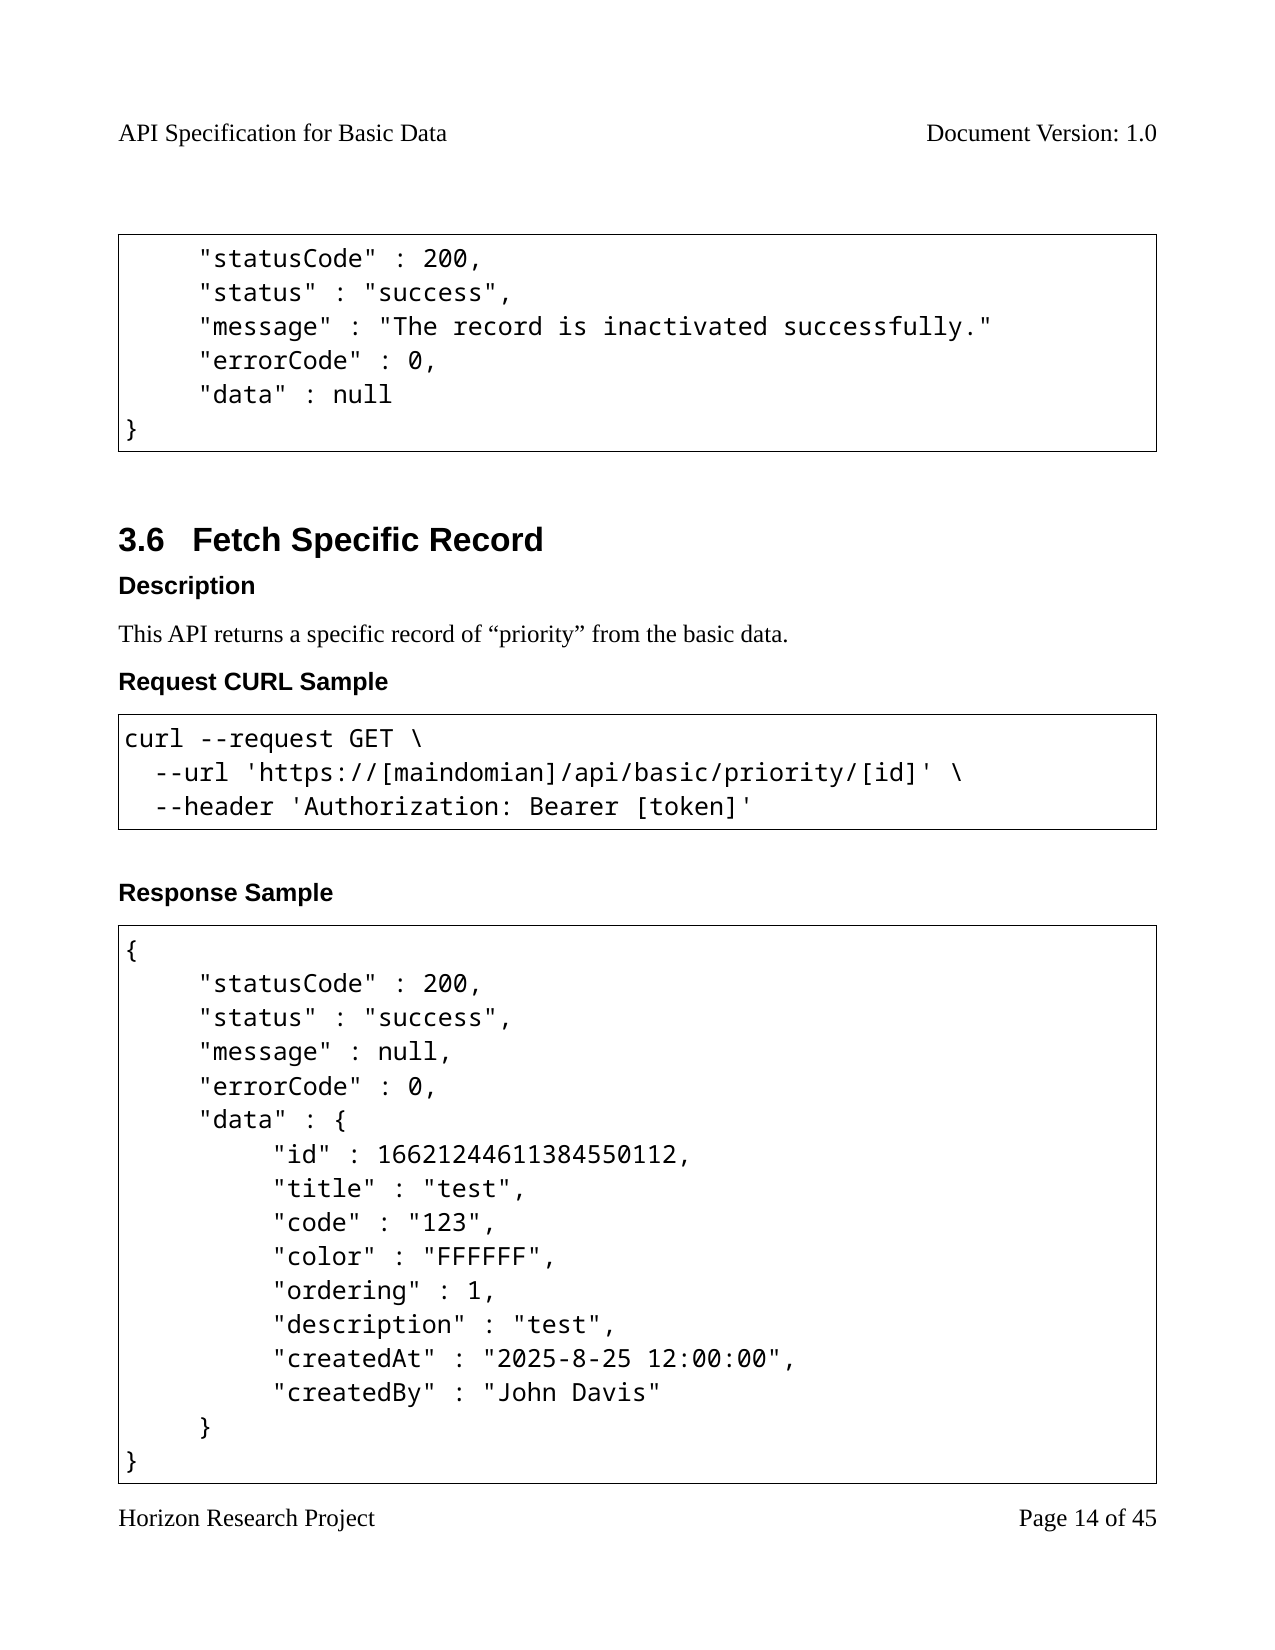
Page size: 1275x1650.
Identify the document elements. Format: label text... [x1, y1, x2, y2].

subtitle Fetch Specific Record [118, 520, 1157, 559]
text Request CURL Sample [118, 667, 1157, 695]
text Description [118, 571, 1157, 600]
text This API returns a specific record of “priority” from the basic data. [118, 619, 1157, 648]
text Response Sample [118, 877, 1157, 906]
table_header curl --request GET \ --url 'https://[maindomian]/api/basic/priority/[id]' \ --header 'Authorization: Bearer [token]' [119, 715, 1156, 829]
table_header { "statusCode" : 200, "status" : "success", "message" : null, "errorCode" : 0, "data" : { "id" : 16621244611384550112, "title" : "test", "code" : "123", "color" : "FFFFFF", "ordering" : 1, "description" : "test", "createdAt" : "2025-8-25 12:00:00", "createdBy" : "John Davis" } } [119, 926, 1156, 1483]
table_header "statusCode" : 200, "status" : "success", "message" : "The record is inactivated successfully." "errorCode" : 0, "data" : null } [119, 235, 1156, 451]
